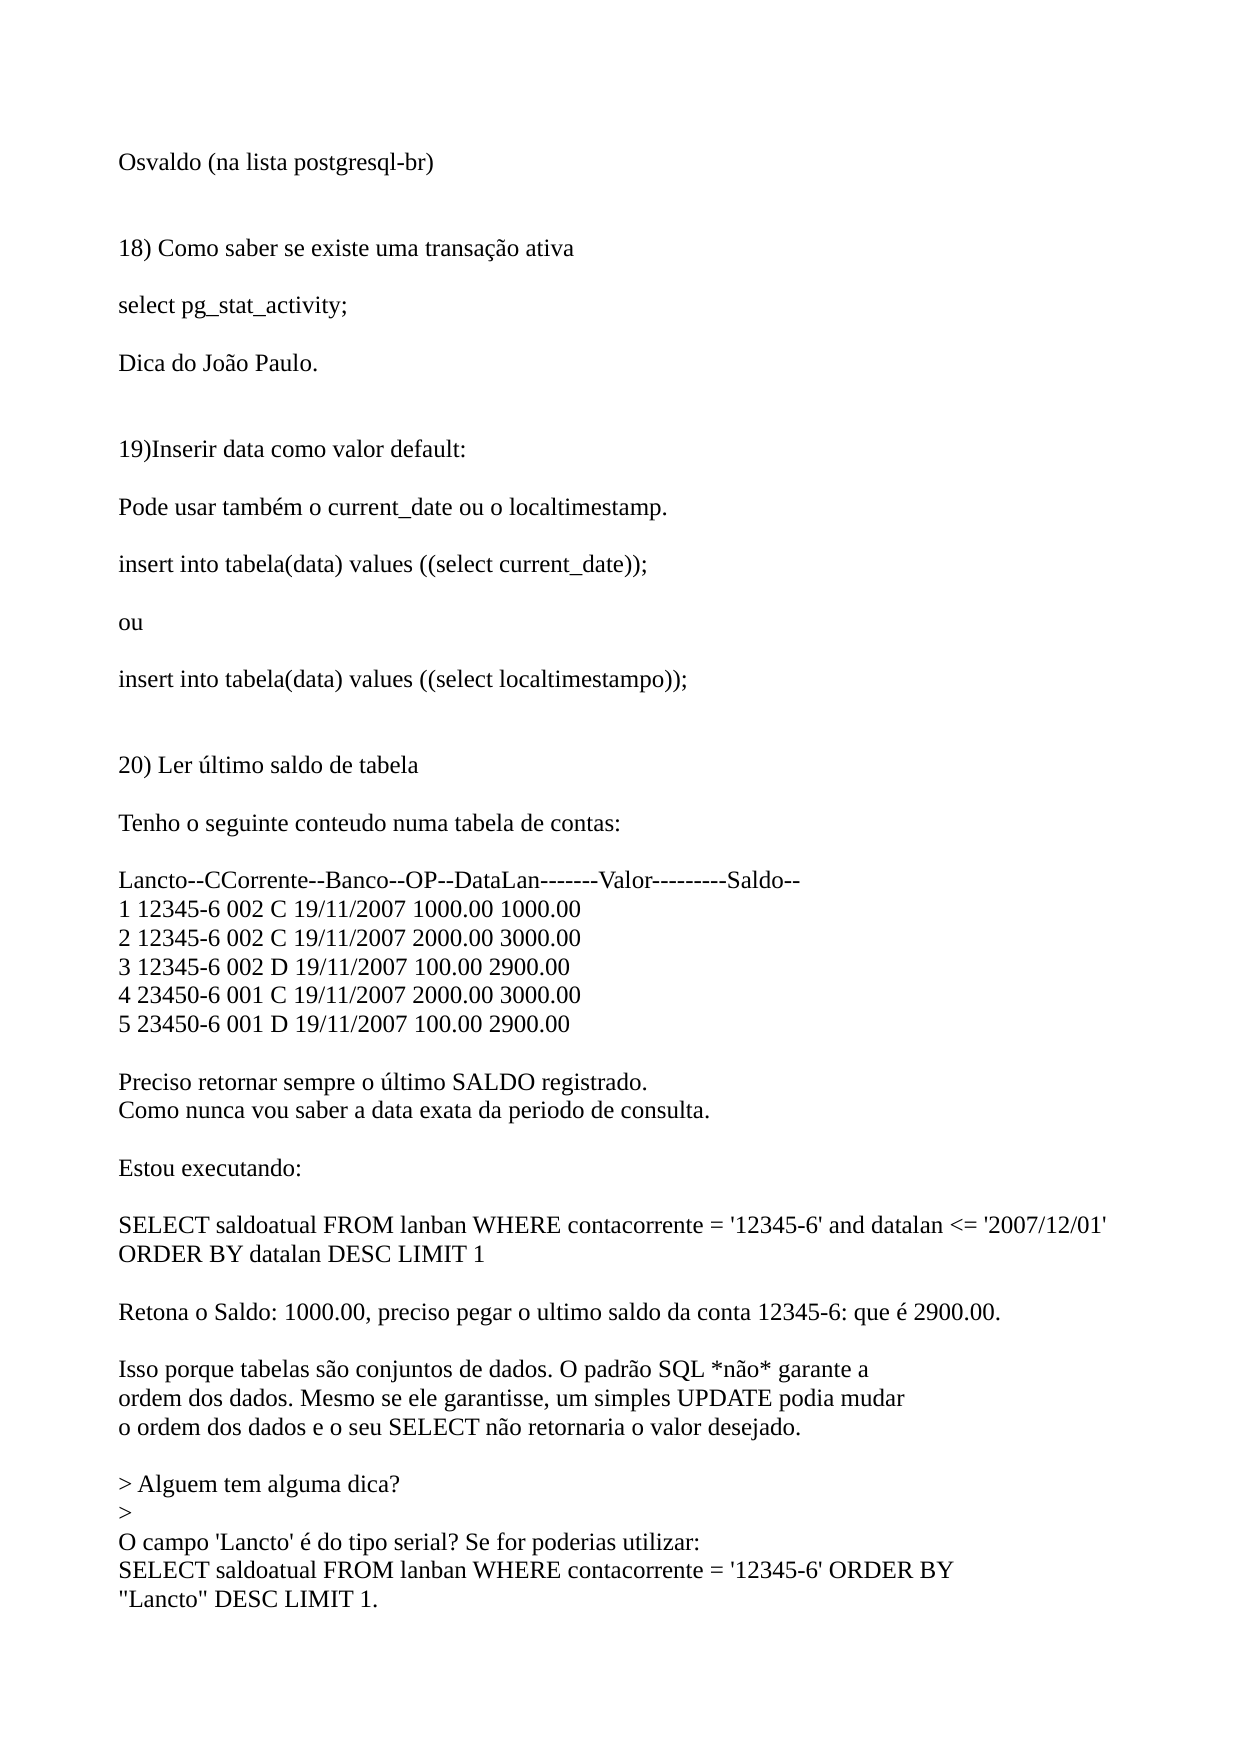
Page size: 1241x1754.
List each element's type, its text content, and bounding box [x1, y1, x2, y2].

text Osvaldo (na lista postgresql-br) 18) Como saber se existe uma transação ativa select pg_stat_activity; Dica do João Paulo. 19)Inserir data como valor default: Pode usar também o current_date ou o localtimestamp. insert into tabela(data) values ((select current_date)); ou insert into tabela(data) values ((select localtimestampo)); 20) Ler último saldo de tabela Tenho o seguinte conteudo numa tabela de contas: Lancto--CCorrente--Banco--OP--DataLan-------Valor---------Saldo-- 1 12345-6 002 C 19/11/2007 1000.00 1000.00 2 12345-6 002 C 19/11/2007 2000.00 3000.00 3 12345-6 002 D 19/11/2007 100.00 2900.00 4 23450-6 001 C 19/11/2007 2000.00 3000.00 5 23450-6 001 D 19/11/2007 100.00 2900.00 Preciso retornar sempre o último SALDO registrado. Como nunca vou saber a data exata da periodo de consulta. Estou executando: SELECT saldoatual FROM lanban WHERE contacorrente = '12345-6' and datalan <= '2007/12/01' ORDER BY datalan DESC LIMIT 1 Retona o Saldo: 1000.00, preciso pegar o ultimo saldo da conta 12345-6: que é 2900.00. Isso porque tabelas são conjuntos de dados. O padrão SQL *não* garante a ordem dos dados. Mesmo se ele garantisse, um simples UPDATE podia mudar o ordem dos dados e o seu SELECT não retornaria o valor desejado. > Alguem tem alguma dica? > O campo 'Lancto' é do tipo serial? Se for poderias utilizar: SELECT saldoatual FROM lanban WHERE contacorrente = '12345-6' ORDER BY "Lancto" DESC LIMIT 1. [118, 118, 1122, 1613]
